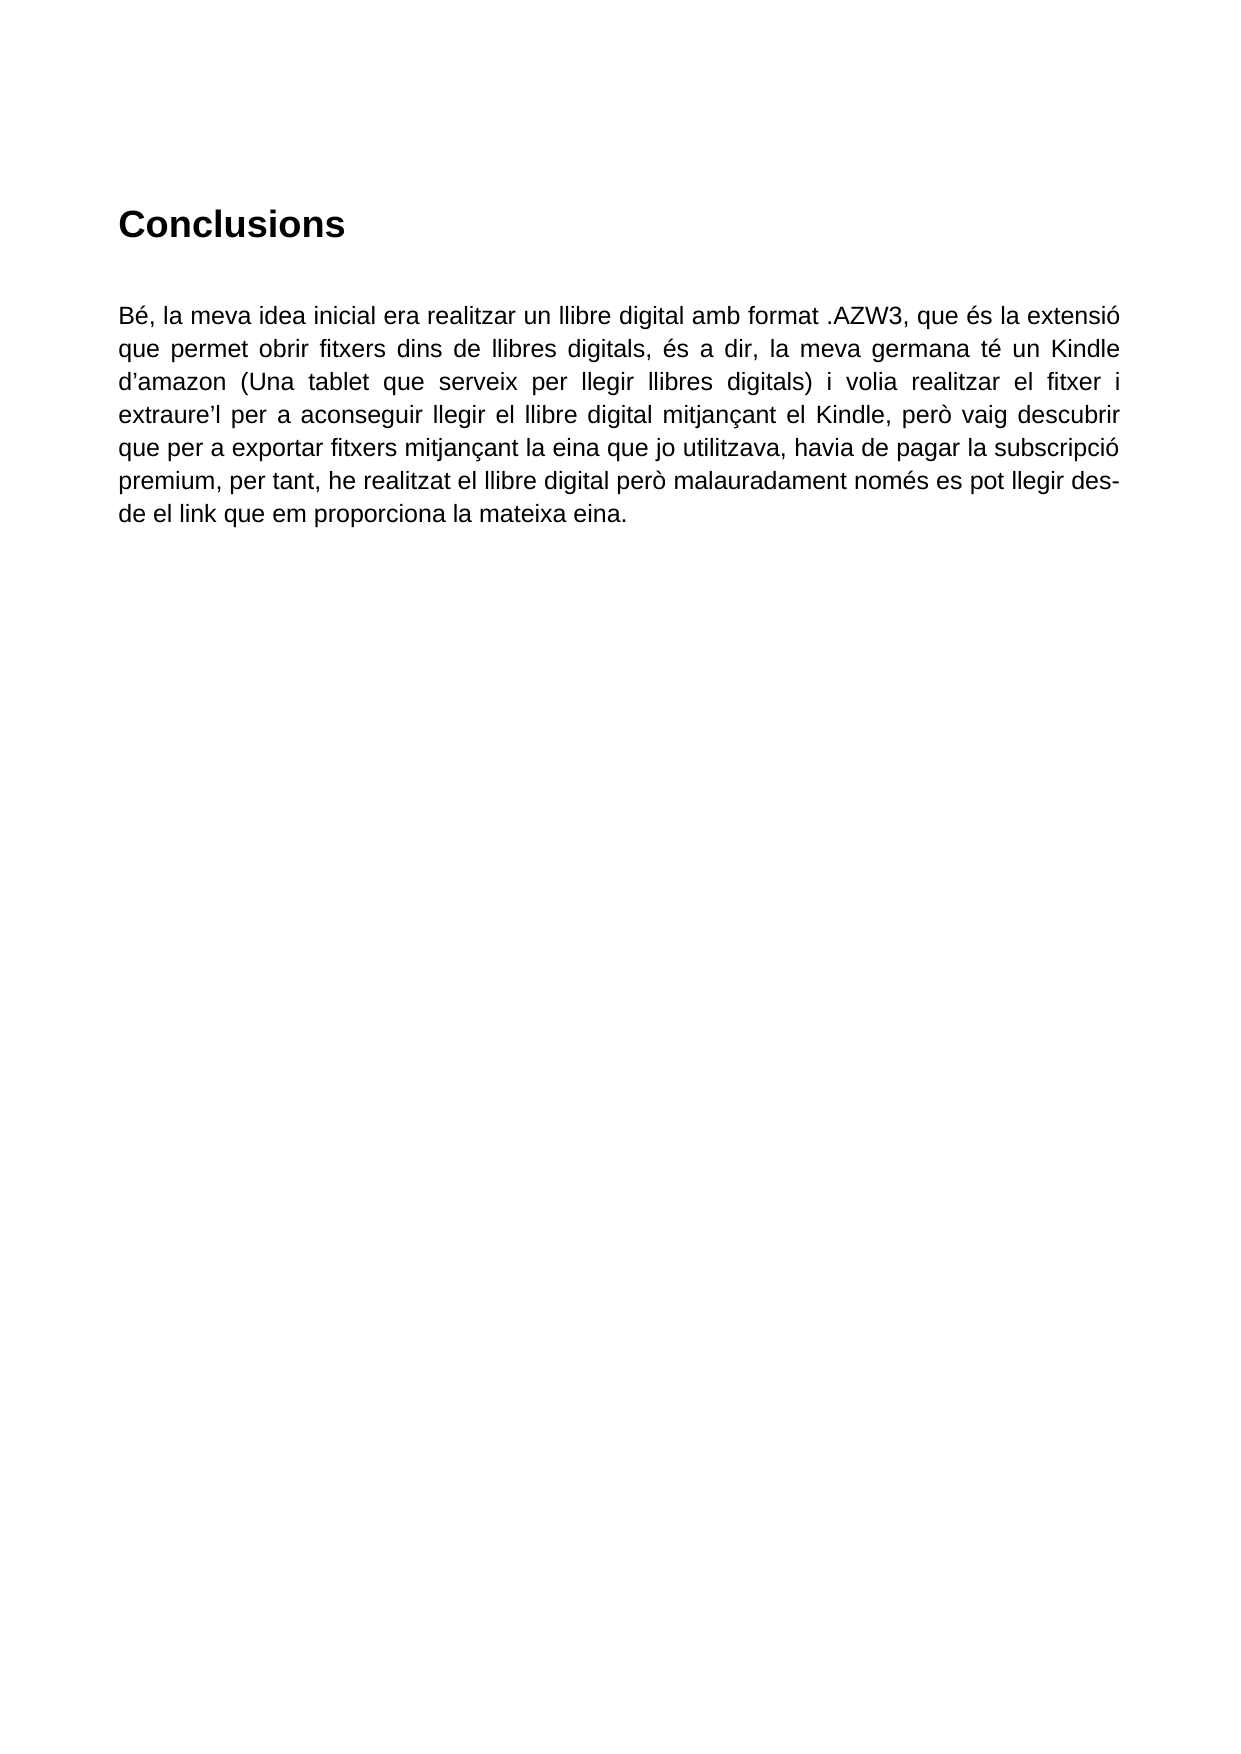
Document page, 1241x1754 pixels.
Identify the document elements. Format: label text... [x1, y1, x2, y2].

subtitle Conclusions [118, 201, 1122, 289]
text Bé, la meva idea inicial era realitzar un llibre digital amb format .AZW3, que és la extensió que permet obrir fitxers dins de llibres digitals, és a dir, la meva germana té un Kindle d’amazon (Una tablet que serveix per llegir llibres digitals) i volia realitzar el fitxer i extraure’l per a aconseguir llegir el llibre digital mitjançant el Kindle, però vaig descubrir que per a exportar fitxers mitjançant la eina que jo utilitzava, havia de pagar la subscripció premium, per tant, he realitzat el llibre digital però malauradament només es pot llegir des-de el link que em proporciona la mateixa eina. [118, 301, 1122, 528]
